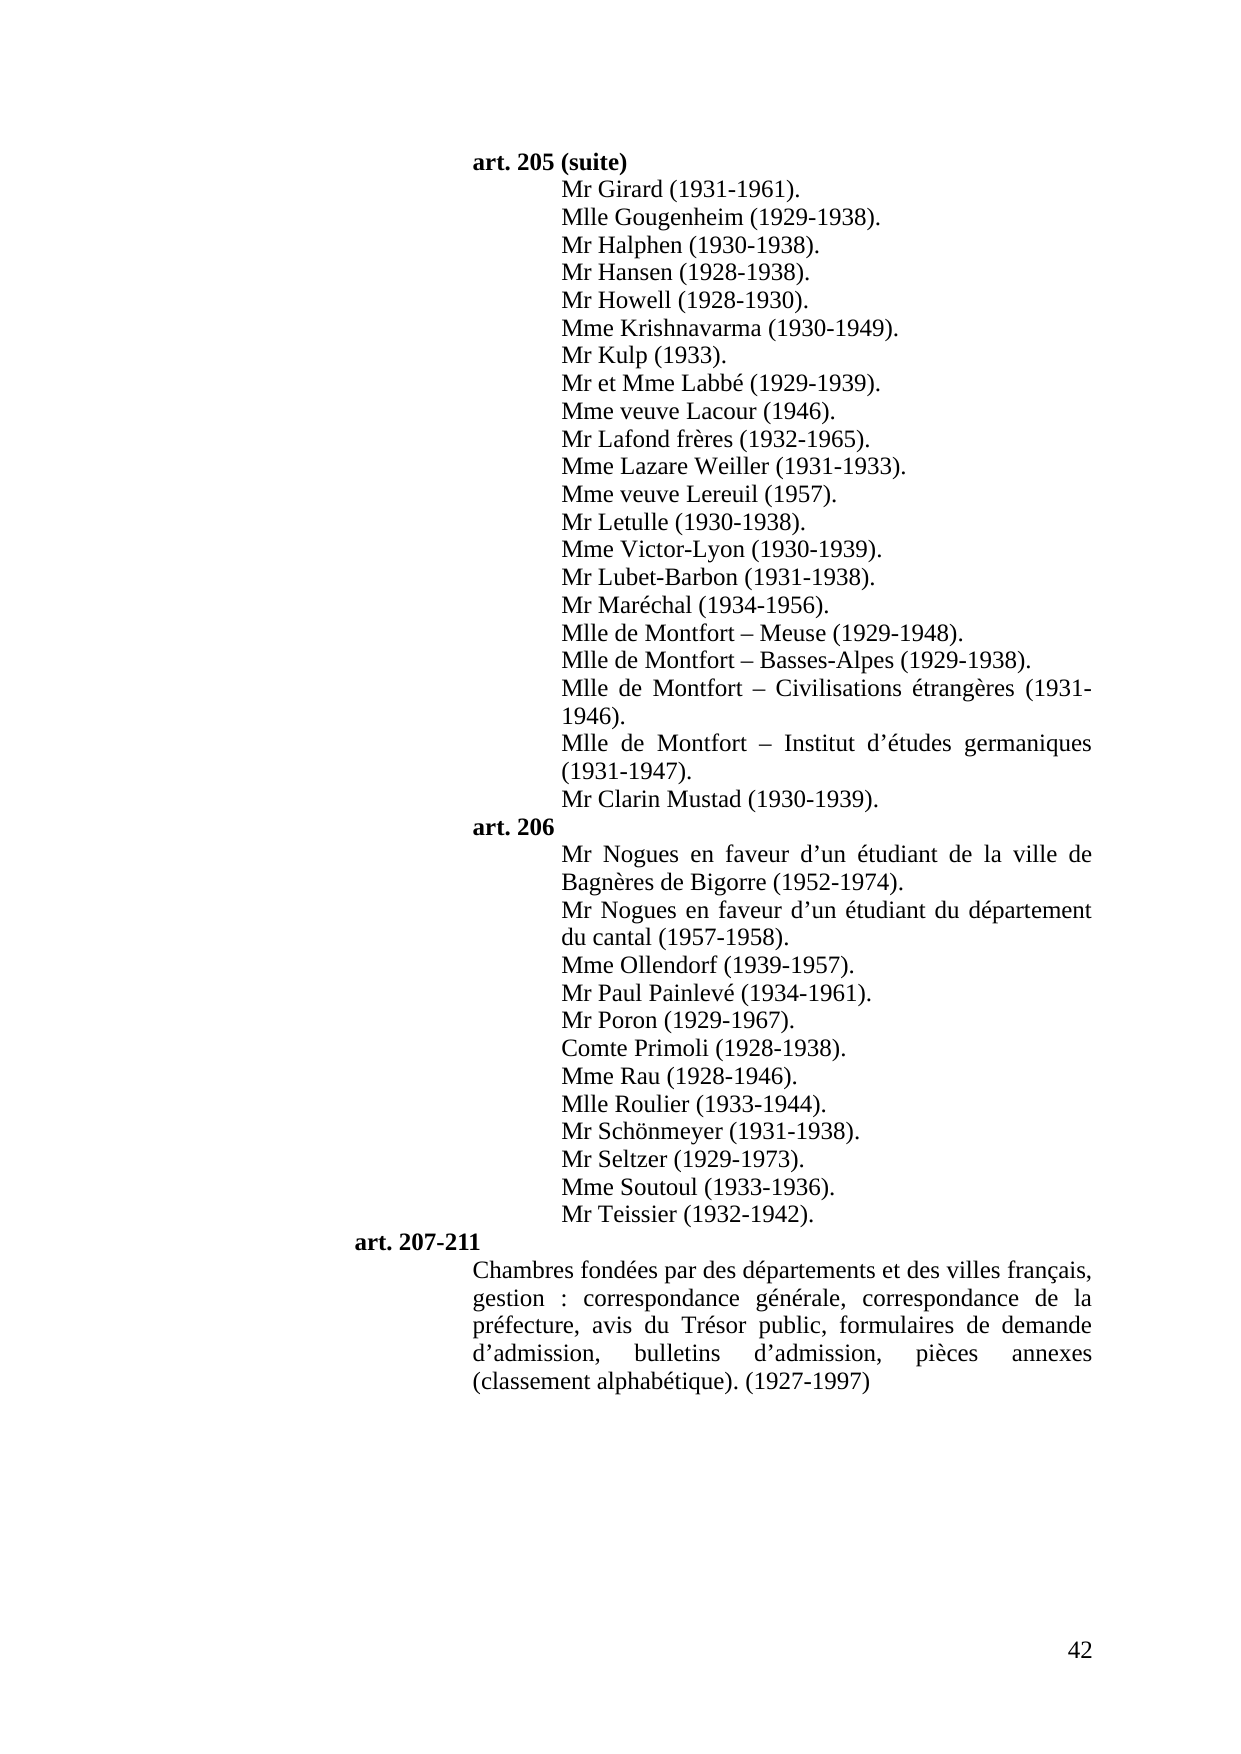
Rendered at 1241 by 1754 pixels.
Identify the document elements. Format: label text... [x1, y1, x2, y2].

text Mr Halphen (1930-1938). [561, 231, 1093, 258]
text Mr Letulle (1930-1938). [561, 508, 1093, 536]
text Mr Nogues en faveur d’un étudiant du département du cantal (1957-1958). [561, 896, 1093, 951]
text Mr Kulp (1933). [561, 342, 1093, 369]
text Mr Lubet-Barbon (1931-1938). [561, 563, 1093, 591]
text Mme Lazare Weiller (1931-1933). [561, 452, 1093, 480]
text Mr Girard (1931-1961). [561, 175, 1093, 203]
text Mme Ollendorf (1939-1957). [561, 951, 1093, 979]
text Mlle de Montfort – Institut d’études germaniques (1931-1947). [561, 729, 1093, 785]
text Mme Krishnavarma (1930-1949). [561, 314, 1093, 342]
text Comte Primoli (1928-1938). [561, 1034, 1093, 1062]
text Mme Rau (1928-1946). [561, 1062, 1093, 1090]
text Mlle de Montfort – Civilisations étrangères (1931-1946). [561, 674, 1093, 729]
text Mme veuve Lacour (1946). [561, 397, 1093, 425]
text Mlle Roulier (1933-1944). [561, 1090, 1093, 1117]
text Mlle de Montfort – Basses-Alpes (1929-1938). [561, 646, 1093, 674]
text Mr Maréchal (1934-1956). [561, 591, 1093, 619]
text Mme Soutoul (1933-1936). [561, 1173, 1093, 1201]
text Mr Nogues en faveur d’un étudiant de la ville de Bagnères de Bigorre (1952-1974). [561, 840, 1093, 896]
text Mr Paul Painlevé (1934-1961). [561, 979, 1093, 1007]
text Mlle Gougenheim (1929-1938). [561, 203, 1093, 231]
text Chambres fondées par des départements et des villes français, gestion : correspondance générale, correspondance de la préfecture, avis du Trésor public, formulaires de demande d’admission, bulletins d’admission, pièces annexes (classement alphabétique). (1927-1997) [472, 1256, 1093, 1394]
text art. 205 (suite) [472, 148, 1093, 175]
text art. 207-211 [354, 1228, 1093, 1256]
text Mr Seltzer (1929-1973). [561, 1145, 1093, 1173]
text Mr Schönmeyer (1931-1938). [561, 1117, 1093, 1145]
text Mr Clarin Mustad (1930-1939). [561, 785, 1093, 813]
text Mr Teissier (1932-1942). [561, 1201, 1093, 1228]
text Mr Howell (1928-1930). [561, 286, 1093, 314]
text Mme veuve Lereuil (1957). [561, 480, 1093, 508]
text Mr Lafond frères (1932-1965). [561, 425, 1093, 452]
text Mr Hansen (1928-1938). [561, 258, 1093, 286]
text Mlle de Montfort – Meuse (1929-1948). [561, 619, 1093, 646]
text art. 206 [472, 813, 1093, 840]
text Mr Poron (1929-1967). [561, 1007, 1093, 1034]
text Mr et Mme Labbé (1929-1939). [561, 369, 1093, 397]
text Mme Victor-Lyon (1930-1939). [561, 536, 1093, 563]
